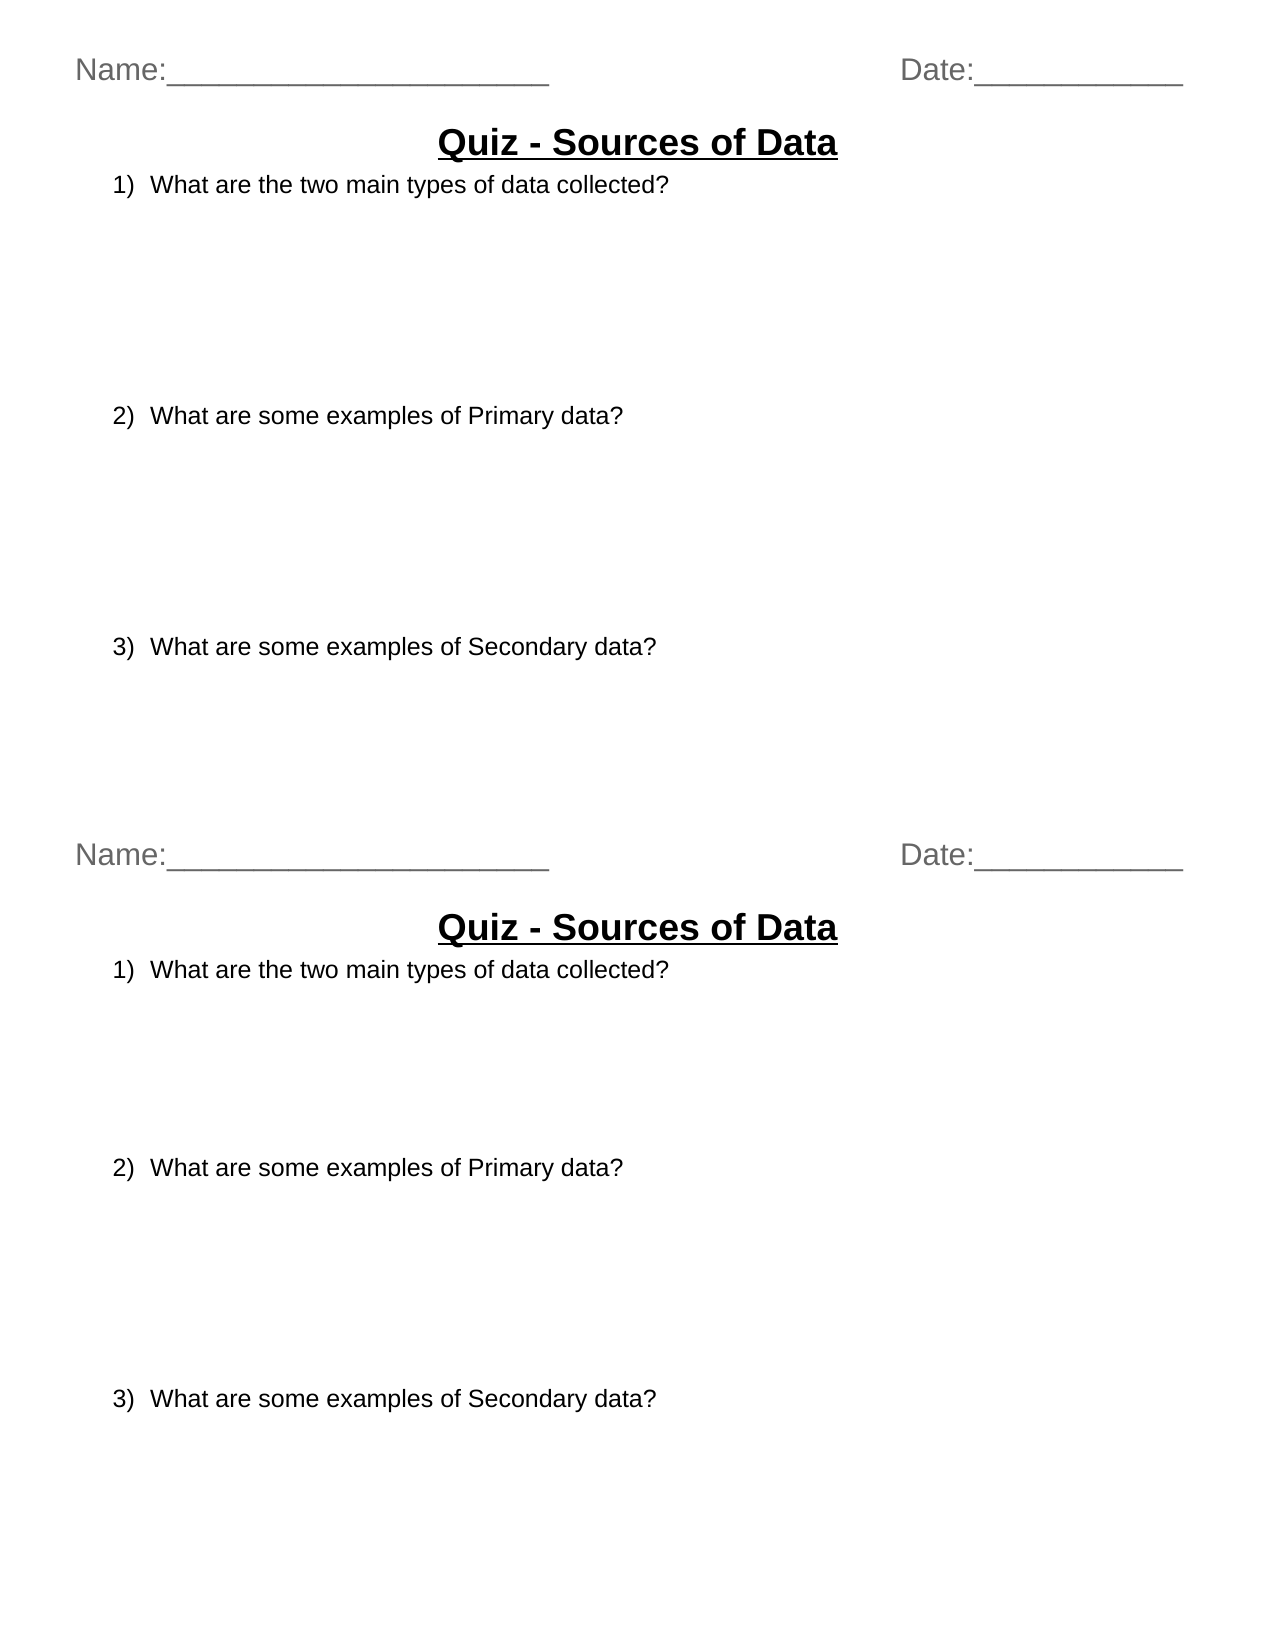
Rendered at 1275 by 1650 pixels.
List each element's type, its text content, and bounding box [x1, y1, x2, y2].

title Quiz - Sources of Data [75, 905, 1200, 948]
list What are some examples of Secondary data? [112, 1384, 1200, 1479]
list What are some examples of Primary data? [112, 401, 1200, 462]
subtitle Name:______________________ Date:____________ [75, 15, 1200, 87]
list What are the two main types of data collected? [112, 169, 1200, 396]
list What are some examples of Secondary data? [112, 632, 1200, 727]
title Quiz - Sources of Data [75, 120, 1200, 163]
list What are the two main types of data collected? [112, 955, 1200, 1149]
list What are some examples of Primary data? [112, 1153, 1200, 1248]
subtitle Name:______________________ Date:____________ [75, 800, 1200, 872]
